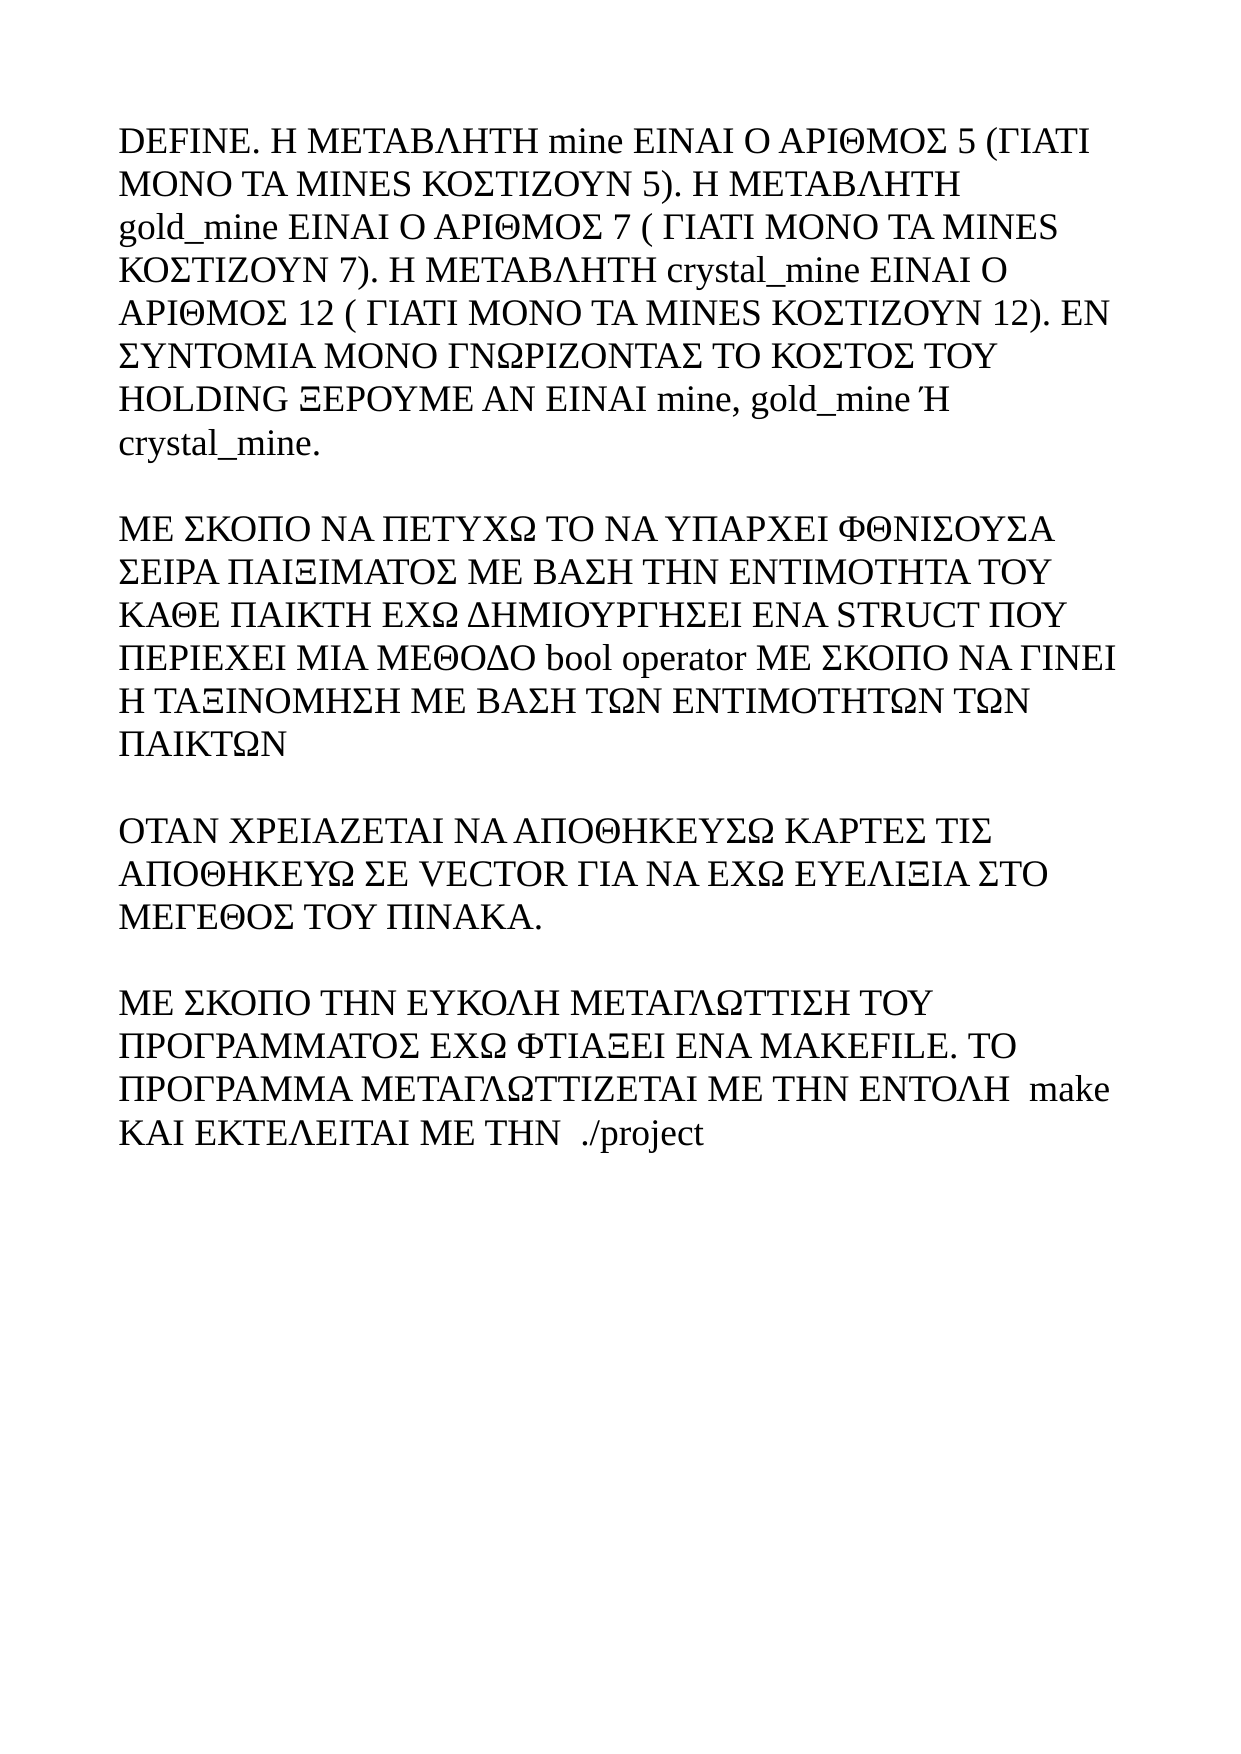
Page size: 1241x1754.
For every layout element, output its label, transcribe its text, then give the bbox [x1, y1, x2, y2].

text ΜΕ ΣΚΟΠΟ ΤΗΝ ΕΥΚΟΛΗ ΜΕΤΑΓΛΩΤΤΙΣΗ ΤΟΥ ΠΡΟΓΡΑΜΜΑΤΟΣ ΕΧΩ ΦΤΙΑΞΕΙ ΕΝΑ MAKEFILE. ΤΟ ΠΡΟΓΡΑΜΜΑ ΜΕΤΑΓΛΩΤΤΙΖΕΤΑΙ ΜΕ ΤΗΝ ΕΝΤΟΛΗ make ΚΑΙ ΕΚΤΕΛΕΙΤΑΙ ΜΕ ΤΗΝ ./project [118, 981, 1122, 1153]
text DEFINE. Η ΜΕΤΑΒΛΗΤΗ mine ΕΙΝΑΙ Ο ΑΡΙΘΜΟΣ 5 (ΓΙΑΤΙ ΜΟΝΟ ΤΑ ΜΙΝΕS ΚΟΣΤΙΖΟΥΝ 5). Η ΜΕΤΑΒΛΗΤΗ gold_mine EINAI O AΡΙΘΜΟΣ 7 ( ΓΙΑΤΙ ΜΟΝΟ ΤΑ ΜΙΝΕS ΚΟΣΤΙΖΟΥΝ 7). Η ΜΕΤΑΒΛΗΤΗ crystal_mine EINAI O ΑΡΙΘΜΟΣ 12 ( ΓΙΑΤΙ ΜΟΝΟ ΤΑ ΜΙΝΕS ΚΟΣΤΙΖΟΥΝ 12). ΕΝ ΣΥΝΤΟΜΙΑ ΜΟΝΟ ΓΝΩΡΙΖΟΝΤΑΣ ΤΟ ΚΟΣΤΟΣ ΤΟΥ HOLDING ΞΕΡΟΥΜΕ ΑΝ ΕΙΝΑΙ mine, gold_mine Ή crystal_mine. [118, 118, 1122, 463]
text ME ΣΚΟΠΟ ΝΑ ΠΕΤΥΧΩ ΤΟ ΝΑ ΥΠΑΡΧΕΙ ΦΘΝΙΣΟΥΣΑ ΣΕΙΡΑ ΠΑΙΞΙΜΑΤΟΣ ΜΕ ΒΑΣΗ ΤΗΝ ΕΝΤΙΜΟΤΗΤΑ ΤΟΥ ΚΑΘΕ ΠΑΙΚΤΗ ΕΧΩ ΔΗΜΙΟΥΡΓΗΣΕΙ ENA STRUCT ΠΟΥ ΠΕΡΙΕΧΕΙ ΜΙΑ ΜΕΘΟΔΟ bool operator ΜΕ ΣΚΟΠΟ ΝΑ ΓΙΝΕΙ Η ΤΑΞΙΝΟΜΗΣΗ ΜΕ ΒΑΣΗ ΤΩΝ ΕΝΤΙΜΟΤΗΤΩΝ ΤΩΝ ΠΑΙΚΤΩΝ [118, 506, 1122, 765]
text ΟΤΑΝ ΧΡΕΙΑΖΕΤΑΙ ΝΑ ΑΠΟΘΗΚΕΥΣΩ ΚΑΡΤΕΣ ΤΙΣ ΑΠΟΘΗΚΕΥΩ ΣΕ VECTOR ΓΙΑ ΝΑ ΕΧΩ ΕΥΕΛΙΞΙΑ ΣΤΟ ΜΕΓΕΘΟΣ ΤΟΥ ΠΙΝΑΚΑ. [118, 808, 1122, 937]
